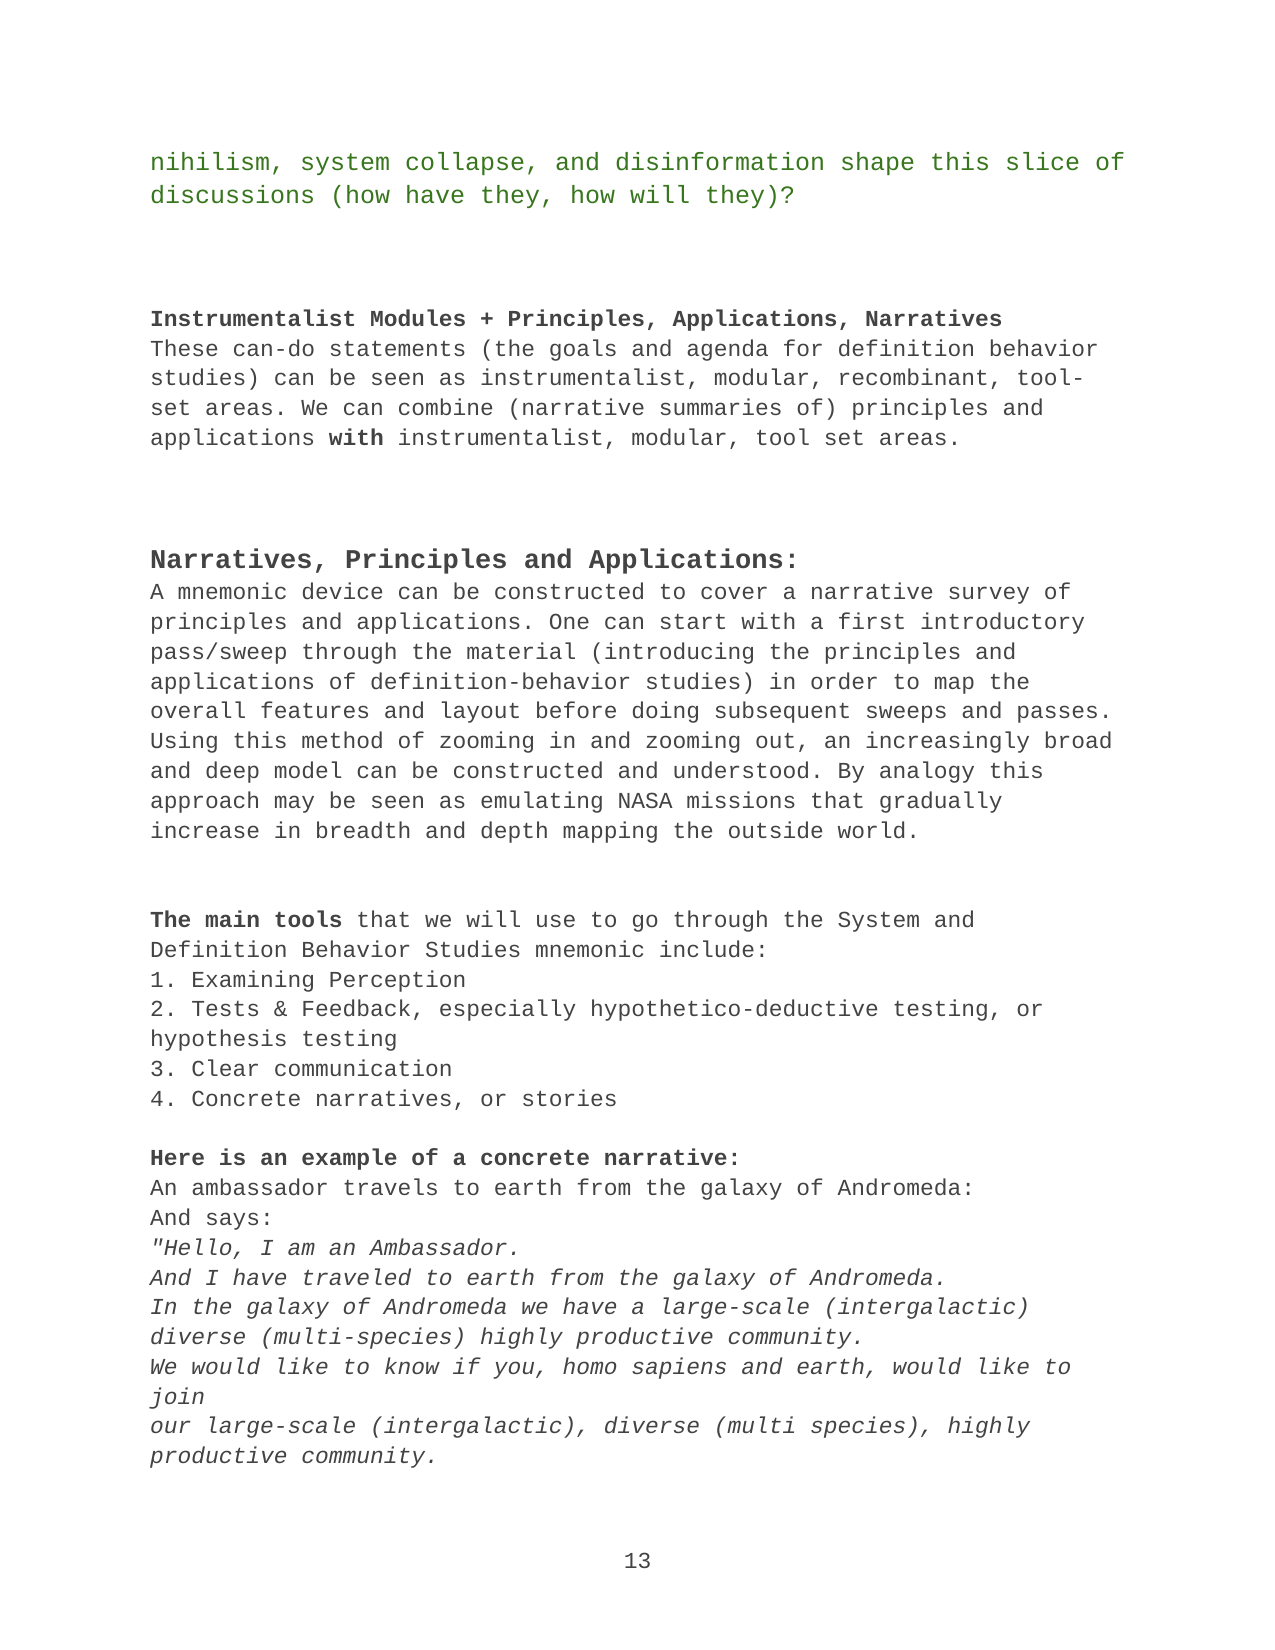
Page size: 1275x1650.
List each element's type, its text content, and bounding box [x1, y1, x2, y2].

text Here is an example of a concrete narrative: [150, 1147, 1125, 1173]
text 2. Tests & Feedback, especially hypothetico-deductive testing, or hypothesis testing [150, 998, 1125, 1053]
text A mnemonic device can be constructed to cover a narrative survey of principles and applications. One can start with a first introductory pass/sweep through the material (introducing the principles and applications of definition-behavior studies) in order to map the overall features and layout before doing subsequent sweeps and passes. Using this method of zooming in and zooming out, an increasingly broad and deep model can be constructed and understood. By analogy this approach may be seen as emulating NASA missions that gradually increase in breadth and depth mapping the outside world. [150, 581, 1125, 845]
text In the galaxy of Andromeda we have a large-scale (intergalactic) diverse (multi-species) highly productive community. [150, 1296, 1125, 1351]
text 1. Examining Perception [150, 968, 1125, 994]
text And I have traveled to earth from the galaxy of Andromeda. [150, 1266, 1125, 1292]
text nihilism, system collapse, and disinformation shape this slice of discussions (how have they, how will they)? [150, 150, 1125, 211]
text An ambassador travels to earth from the galaxy of Andromeda: [150, 1177, 1125, 1202]
text "Hello, I am an Ambassador. [150, 1236, 1125, 1262]
text Instrumentalist Modules + Principles, Applications, Narratives [150, 307, 1125, 333]
text Narratives, Principles and Applications: [150, 545, 1125, 576]
text 3. Clear communication [150, 1057, 1125, 1083]
text These can-do statements (the goals and agenda for definition behavior studies) can be seen as instrumentalist, modular, recombinant, tool-set areas. We can combine (narrative summaries of) principles and applications with instrumentalist, modular, tool set areas. [150, 337, 1125, 452]
text The main tools that we will use to go through the System and Definition Behavior Studies mnemonic include: [150, 908, 1125, 964]
text our large-scale (intergalactic), diverse (multi species), highly productive community. [150, 1415, 1125, 1471]
text We would like to know if you, homo sapiens and earth, would like to join [150, 1355, 1125, 1411]
text And says: [150, 1206, 1125, 1232]
text 4. Concrete narratives, or stories [150, 1087, 1125, 1113]
